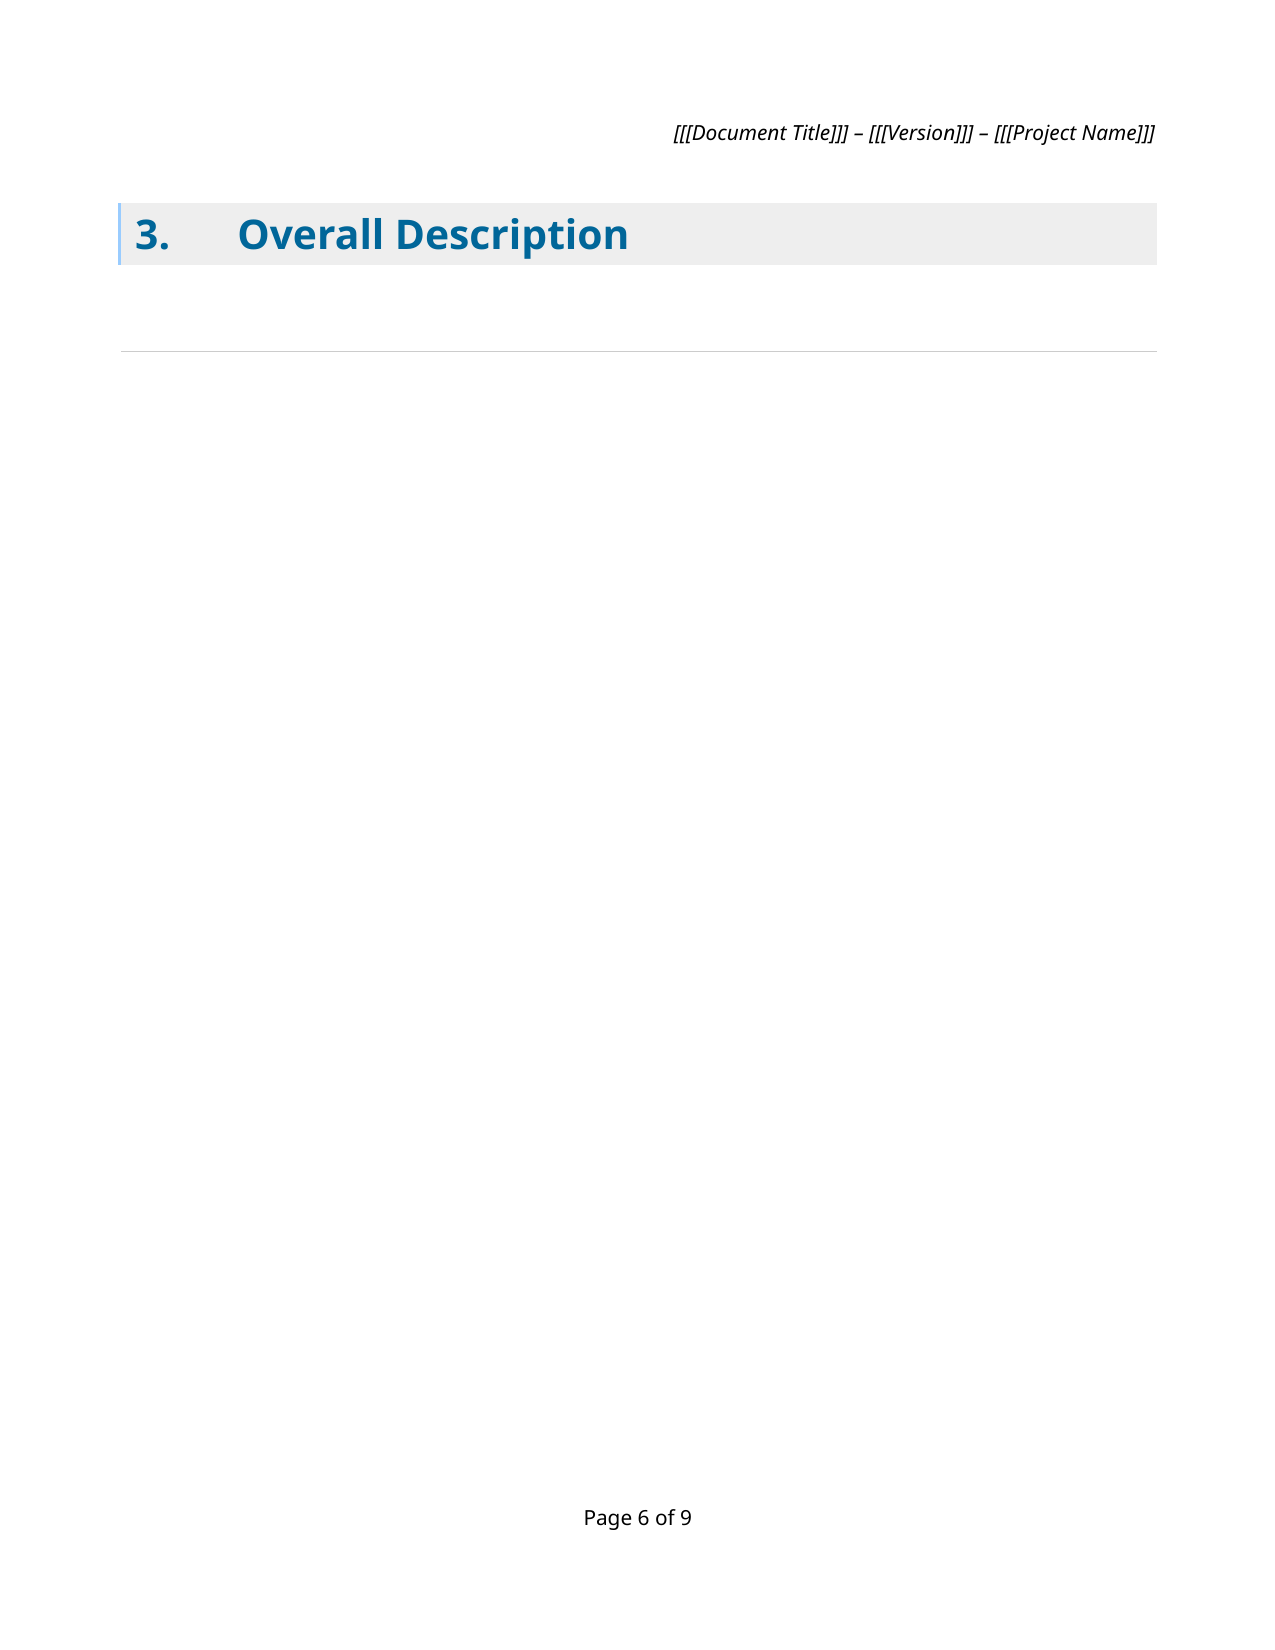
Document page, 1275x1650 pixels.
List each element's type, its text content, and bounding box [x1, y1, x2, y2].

subtitle Overall Description [121, 203, 1157, 265]
